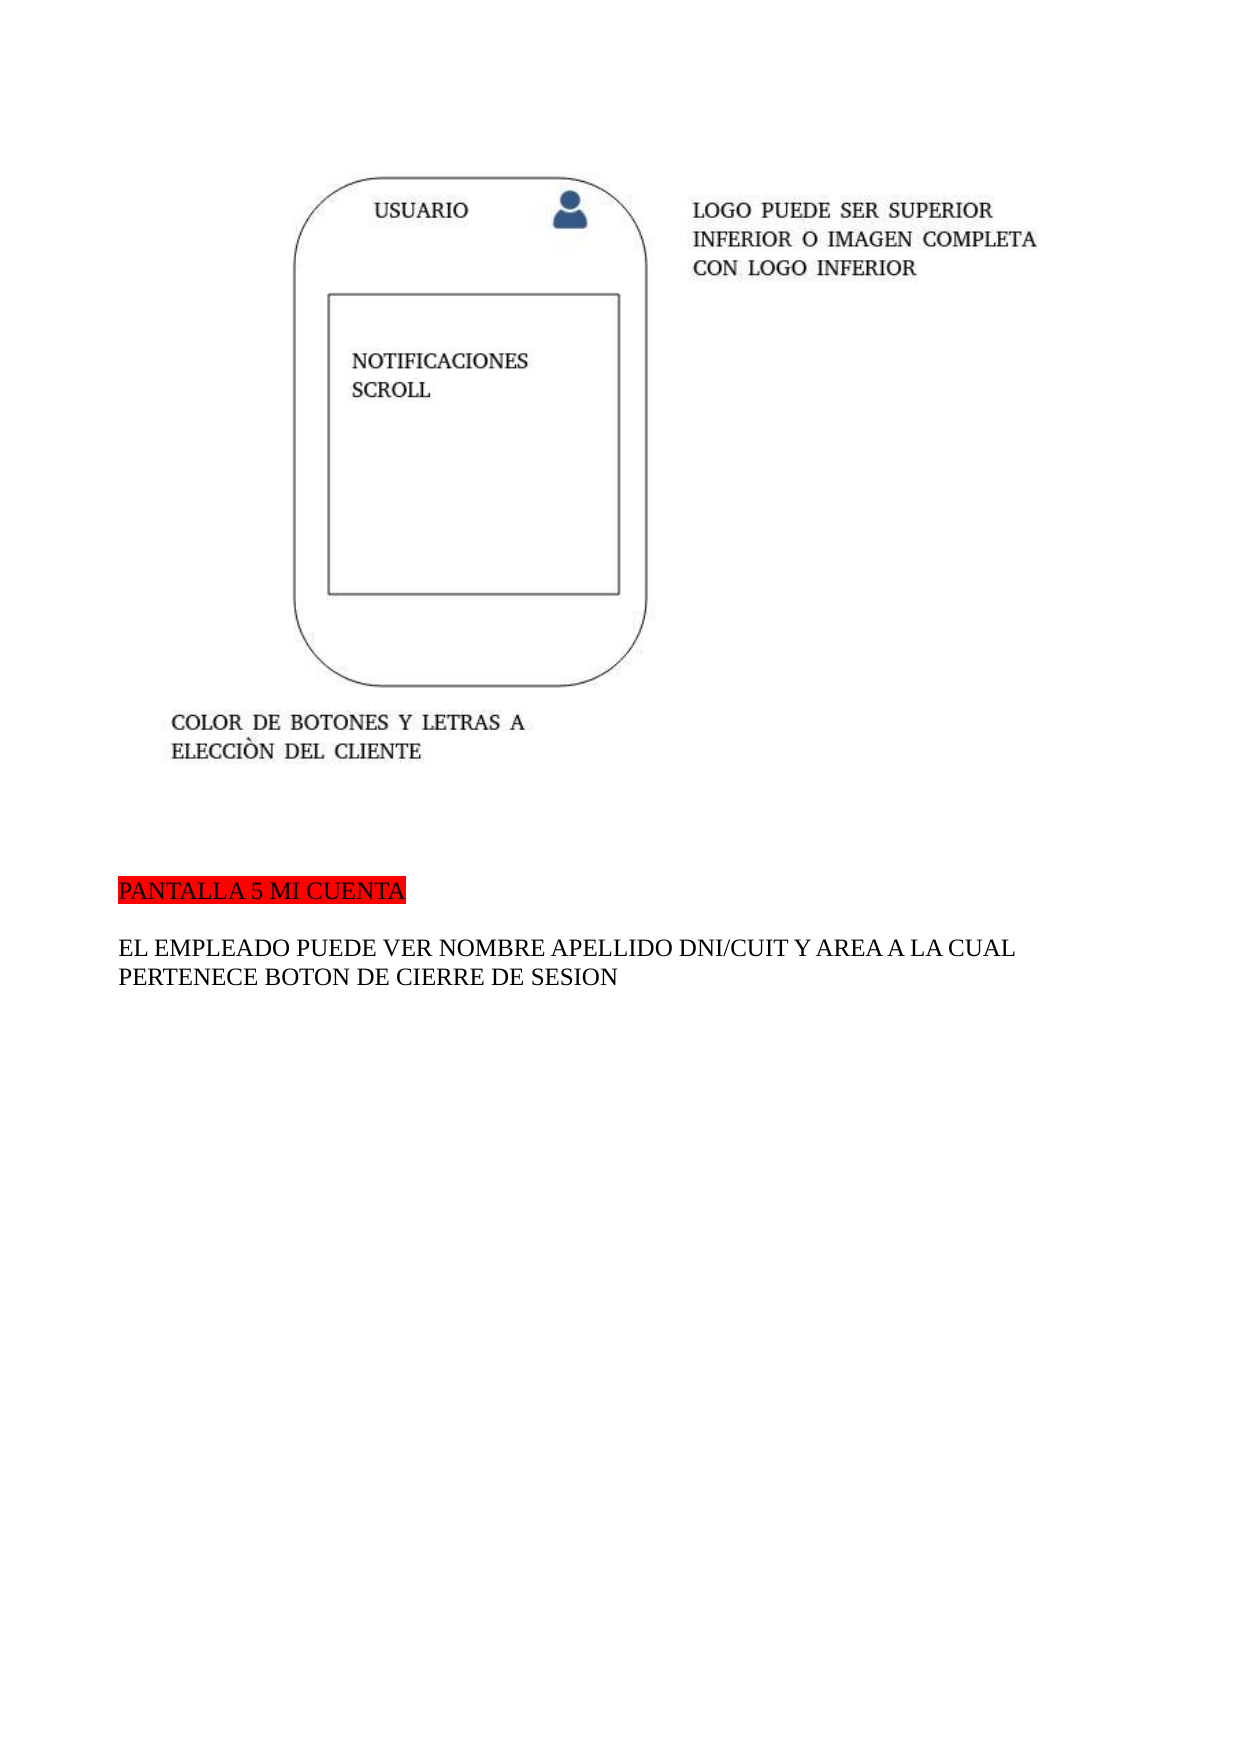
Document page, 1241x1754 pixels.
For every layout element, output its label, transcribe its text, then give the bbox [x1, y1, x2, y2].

text EL EMPLEADO PUEDE VER NOMBRE APELLIDO DNI/CUIT Y AREA A LA CUAL PERTENECE BOTON DE CIERRE DE SESION [118, 933, 1122, 991]
text PANTALLA 5 MI CUENTA [118, 876, 1122, 904]
picture [118, 118, 1123, 819]
